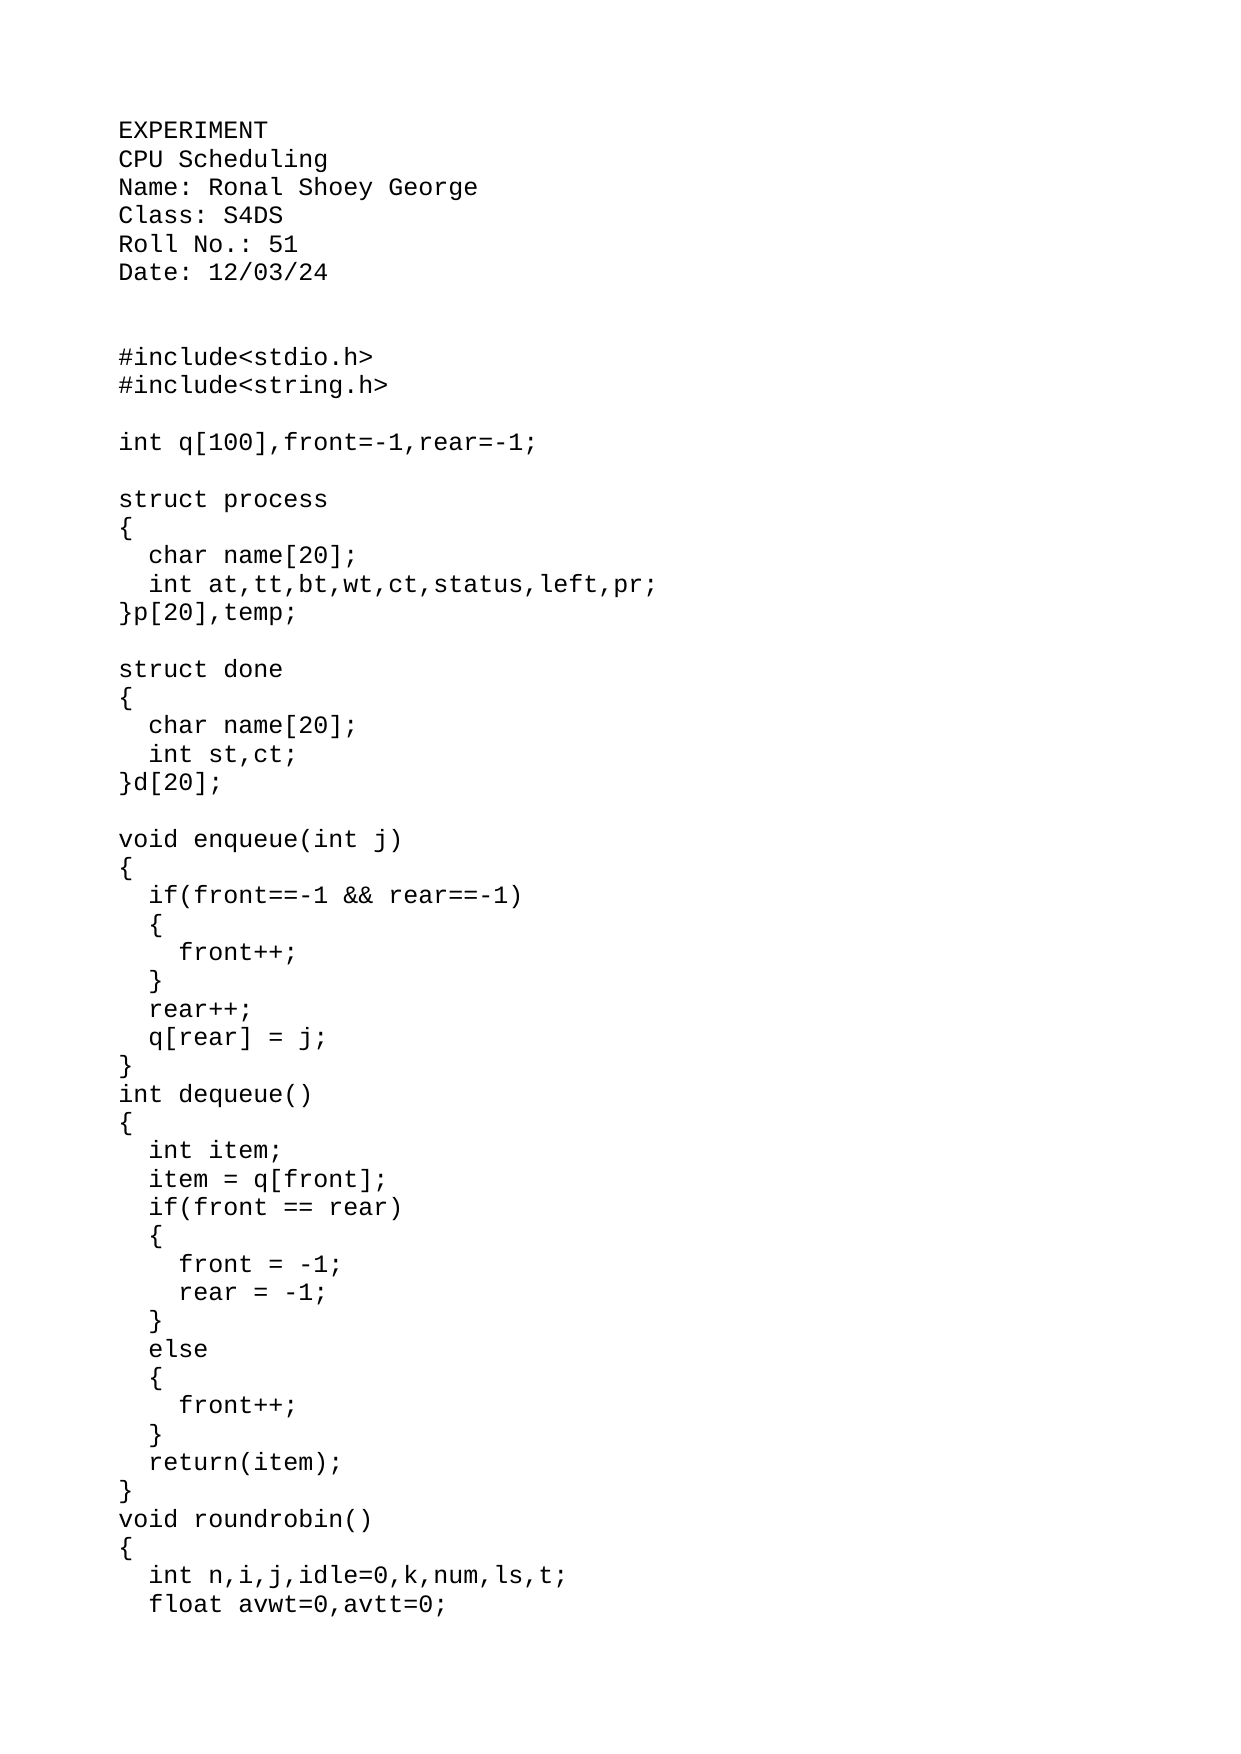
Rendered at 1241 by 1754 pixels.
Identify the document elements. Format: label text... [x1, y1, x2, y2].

text float avwt=0,avtt=0; [118, 1591, 1122, 1620]
text Name: Ronal Shoey George [118, 175, 1122, 203]
text if(front == rear) [118, 1195, 1122, 1223]
text Date: 12/03/24 [118, 260, 1122, 288]
text EXPERIMENT [118, 118, 1122, 146]
text char name[20]; [118, 543, 1122, 571]
text Roll No.: 51 [118, 231, 1122, 260]
text front++; [118, 1393, 1122, 1421]
text item = q[front]; [118, 1166, 1122, 1195]
text int at,tt,bt,wt,ct,status,left,pr; [118, 571, 1122, 600]
text } [118, 1478, 1122, 1506]
text } [118, 968, 1122, 996]
text { [118, 1223, 1122, 1251]
text Class: S4DS [118, 203, 1122, 231]
text { [118, 1535, 1122, 1563]
text int item; [118, 1138, 1122, 1166]
text { [118, 1365, 1122, 1393]
text { [118, 1110, 1122, 1138]
text { [118, 515, 1122, 543]
text char name[20]; [118, 713, 1122, 741]
text int q[100],front=-1,rear=-1; [118, 430, 1122, 458]
text { [118, 911, 1122, 940]
text else [118, 1336, 1122, 1365]
text CPU Scheduling [118, 146, 1122, 175]
text rear = -1; [118, 1280, 1122, 1308]
text { [118, 685, 1122, 713]
text struct done [118, 656, 1122, 685]
text int n,i,j,idle=0,k,num,ls,t; [118, 1563, 1122, 1591]
text { [118, 855, 1122, 883]
text } [118, 1421, 1122, 1450]
text void roundrobin() [118, 1506, 1122, 1535]
text front = -1; [118, 1251, 1122, 1280]
text int dequeue() [118, 1081, 1122, 1110]
text struct process [118, 486, 1122, 515]
text #include<string.h> [118, 373, 1122, 401]
text } [118, 1053, 1122, 1081]
text #include<stdio.h> [118, 345, 1122, 373]
text void enqueue(int j) [118, 826, 1122, 855]
text int st,ct; [118, 741, 1122, 770]
text return(item); [118, 1450, 1122, 1478]
text if(front==-1 && rear==-1) [118, 883, 1122, 911]
text }d[20]; [118, 770, 1122, 798]
text rear++; [118, 996, 1122, 1025]
text front++; [118, 940, 1122, 968]
text } [118, 1308, 1122, 1336]
text }p[20],temp; [118, 600, 1122, 628]
text q[rear] = j; [118, 1025, 1122, 1053]
